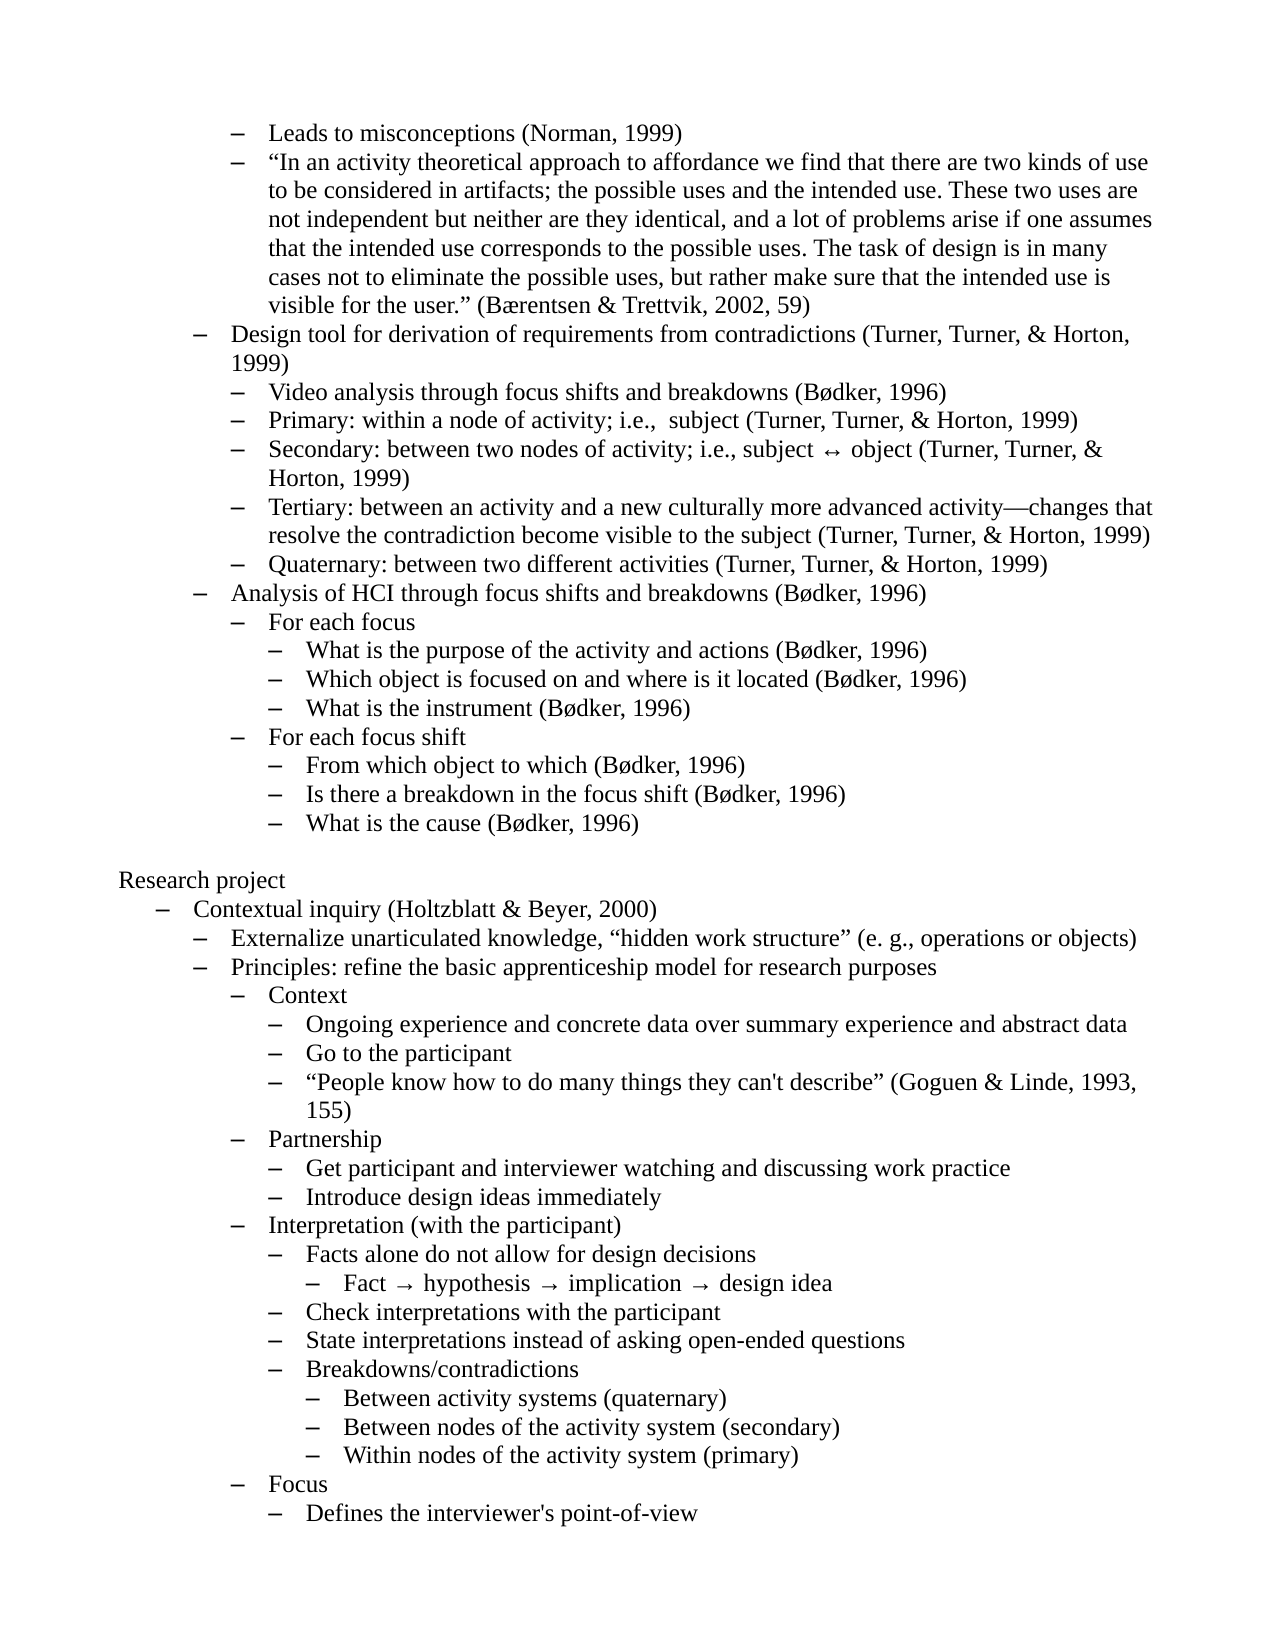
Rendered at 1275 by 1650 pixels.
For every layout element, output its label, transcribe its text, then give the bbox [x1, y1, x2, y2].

list Externalize unarticulated knowledge, “hidden work structure” (e. g., operations or objects) [193, 923, 1157, 952]
list What is the cause (Bødker, 1996) [268, 808, 1157, 837]
list Analysis of HCI through focus shifts and breakdowns (Bødker, 1996) [193, 578, 1157, 607]
list Get participant and interviewer watching and discussing work practice [268, 1153, 1157, 1182]
list For each focus [231, 607, 1157, 636]
list Focus [231, 1469, 1157, 1498]
list For each focus shift [231, 722, 1157, 751]
list Partnership [231, 1124, 1157, 1153]
text Research project [118, 866, 1157, 894]
list Interpretation (with the participant) [231, 1211, 1157, 1239]
list Check interpretations with the participant [268, 1297, 1157, 1326]
list Primary: within a node of activity; i.e., subject (Turner, Turner, & Horton, 1999) [231, 406, 1157, 434]
list Quaternary: between two different activities (Turner, Turner, & Horton, 1999) [231, 549, 1157, 578]
list “In an activity theoretical approach to affordance we find that there are two kinds of use to be considered in artifacts; the possible uses and the intended use. These two uses are not independent but neither are they identical, and a lot of problems arise if one assumes that the intended use corresponds to the possible uses. The task of design is in many cases not to eliminate the possible uses, but rather make sure that the intended use is visible for the user.” (Bærentsen & Trettvik, 2002, 59) [231, 147, 1157, 319]
list Principles: refine the basic apprenticeship model for research purposes [193, 952, 1157, 981]
list What is the purpose of the activity and actions (Bødker, 1996) [268, 636, 1157, 664]
list Facts alone do not allow for design decisions [268, 1239, 1157, 1268]
list Introduce design ideas immediately [268, 1182, 1157, 1211]
list Design tool for derivation of requirements from contradictions (Turner, Turner, & Horton, 1999) [193, 319, 1157, 377]
list Ongoing experience and concrete data over summary experience and abstract data [268, 1009, 1157, 1038]
list Is there a breakdown in the focus shift (Bødker, 1996) [268, 779, 1157, 808]
list Secondary: between two nodes of activity; i.e., subject ↔ object (Turner, Turner, & Horton, 1999) [231, 434, 1157, 492]
list Defines the interviewer's point-of-view [268, 1498, 1157, 1527]
list Leads to misconceptions (Norman, 1999) [231, 118, 1157, 147]
list Which object is focused on and where is it located (Bødker, 1996) [268, 664, 1157, 693]
list Fact → hypothesis → implication → design idea [306, 1268, 1157, 1297]
list Between nodes of the activity system (secondary) [306, 1412, 1157, 1441]
list Tertiary: between an activity and a new culturally more advanced activity—changes that resolve the contradiction become visible to the subject (Turner, Turner, & Horton, 1999) [231, 492, 1157, 549]
list What is the instrument (Bødker, 1996) [268, 693, 1157, 722]
list “People know how to do many things they can't describe” (Goguen & Linde, 1993, 155) [268, 1067, 1157, 1124]
list Go to the participant [268, 1038, 1157, 1067]
list Context [231, 981, 1157, 1009]
list State interpretations instead of asking open-ended questions [268, 1326, 1157, 1354]
list Between activity systems (quaternary) [306, 1383, 1157, 1412]
list Breakdowns/contradictions [268, 1354, 1157, 1383]
list Contextual inquiry (Holtzblatt & Beyer, 2000) [156, 894, 1157, 923]
list From which object to which (Bødker, 1996) [268, 751, 1157, 779]
list Video analysis through focus shifts and breakdowns (Bødker, 1996) [231, 377, 1157, 406]
list Within nodes of the activity system (primary) [306, 1441, 1157, 1469]
